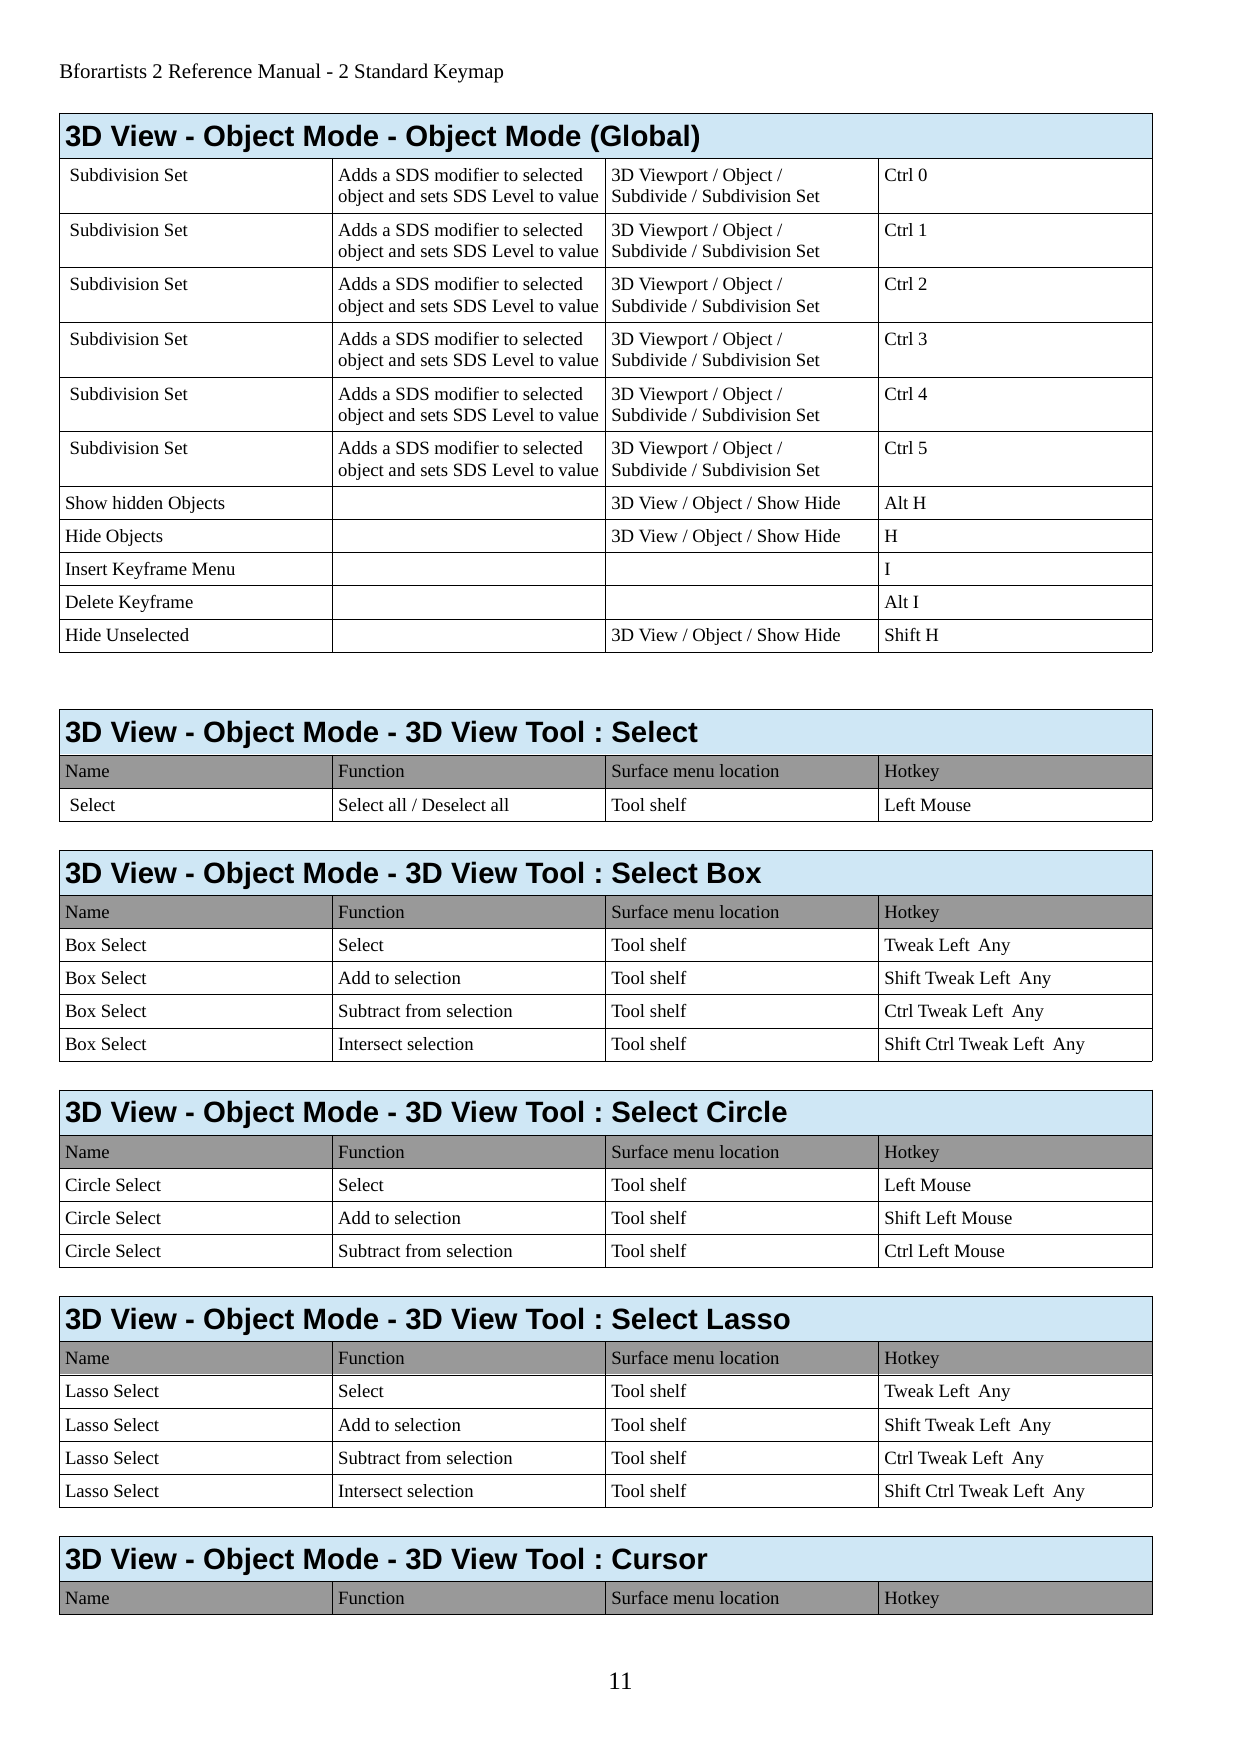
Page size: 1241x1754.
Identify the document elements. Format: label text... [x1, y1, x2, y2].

table_cell Name [60, 896, 332, 928]
table_cell Ctrl Tweak Left Any [879, 1442, 1152, 1474]
table_cell Subdivision Set [60, 159, 332, 213]
table_cell Shift H [879, 620, 1152, 652]
table_cell Tool shelf [606, 1169, 878, 1201]
table_cell Left Mouse [879, 1169, 1152, 1201]
table_cell Name [60, 1136, 332, 1168]
table_cell 3D Viewport / Object / Subdivide / Subdivision Set [606, 378, 878, 431]
table_cell Alt I [879, 586, 1152, 618]
table_cell Left Mouse [879, 789, 1152, 821]
table_header 3D View - Object Mode - Object Mode (Global) [60, 114, 1152, 158]
table_cell Subdivision Set [60, 432, 332, 486]
table_cell Shift Left Mouse [879, 1202, 1152, 1234]
table_cell Tweak Left Any [879, 929, 1152, 961]
table_cell Tool shelf [606, 1442, 878, 1474]
table_cell Select [333, 1376, 605, 1408]
table_cell Intersect selection [333, 1029, 605, 1061]
table_cell Tool shelf [606, 1202, 878, 1234]
table_cell Ctrl 0 [879, 159, 1152, 213]
table_cell Name [60, 1582, 332, 1614]
table_cell [333, 620, 605, 652]
table_cell Subdivision Set [60, 378, 332, 431]
table_cell Ctrl 4 [879, 378, 1152, 431]
table_cell 3D View / Object / Show Hide [606, 620, 878, 652]
table_cell [333, 586, 605, 618]
table_cell Add to selection [333, 1202, 605, 1234]
table_cell Adds a SDS modifier to selected object and sets SDS Level to value [333, 378, 605, 431]
table_cell Surface menu location [606, 1136, 878, 1168]
table_cell Intersect selection [333, 1475, 605, 1507]
table_cell Ctrl 3 [879, 323, 1152, 377]
table_cell Shift Tweak Left Any [879, 962, 1152, 994]
table_cell Add to selection [333, 1409, 605, 1441]
table_header 3D View - Object Mode - 3D View Tool : Cursor [60, 1537, 1152, 1581]
table_cell H [879, 520, 1152, 552]
table_cell Show hidden Objects [60, 487, 332, 519]
table_cell Adds a SDS modifier to selected object and sets SDS Level to value [333, 214, 605, 267]
table_cell Subdivision Set [60, 268, 332, 322]
table_cell Circle Select [60, 1169, 332, 1201]
table_cell Hide Unselected [60, 620, 332, 652]
table_cell Subdivision Set [60, 323, 332, 377]
table_cell [606, 553, 878, 585]
table_cell 3D Viewport / Object / Subdivide / Subdivision Set [606, 214, 878, 267]
table_cell Lasso Select [60, 1409, 332, 1441]
table_cell Surface menu location [606, 756, 878, 788]
table_header 3D View - Object Mode - 3D View Tool : Select Lasso [60, 1297, 1152, 1341]
table_cell Ctrl 1 [879, 214, 1152, 267]
table_cell 3D Viewport / Object / Subdivide / Subdivision Set [606, 159, 878, 213]
table_cell Ctrl 5 [879, 432, 1152, 486]
table_cell Ctrl Left Mouse [879, 1235, 1152, 1267]
table_cell Tool shelf [606, 1409, 878, 1441]
table_cell Hide Objects [60, 520, 332, 552]
table_cell 3D Viewport / Object / Subdivide / Subdivision Set [606, 323, 878, 377]
table_cell Tool shelf [606, 1475, 878, 1507]
table_cell Tool shelf [606, 1235, 878, 1267]
table_cell Box Select [60, 962, 332, 994]
table_cell Subtract from selection [333, 1442, 605, 1474]
table_cell Box Select [60, 929, 332, 961]
table_cell Adds a SDS modifier to selected object and sets SDS Level to value [333, 159, 605, 213]
table_header 3D View - Object Mode - 3D View Tool : Select [60, 710, 1152, 754]
table_cell Ctrl 2 [879, 268, 1152, 322]
table_cell Function [333, 1582, 605, 1614]
table_cell Delete Keyframe [60, 586, 332, 618]
table_cell Shift Ctrl Tweak Left Any [879, 1029, 1152, 1061]
table_cell Select [333, 929, 605, 961]
table_cell Name [60, 756, 332, 788]
table_cell Function [333, 1136, 605, 1168]
table_cell Hotkey [879, 1342, 1152, 1374]
table_header 3D View - Object Mode - 3D View Tool : Select Box [60, 851, 1152, 895]
table_cell Circle Select [60, 1202, 332, 1234]
table_cell Function [333, 896, 605, 928]
table_cell [606, 586, 878, 618]
table_cell Tool shelf [606, 1029, 878, 1061]
table_cell Tool shelf [606, 962, 878, 994]
table_cell Select [333, 1169, 605, 1201]
table_cell Surface menu location [606, 896, 878, 928]
table_cell Subtract from selection [333, 995, 605, 1027]
table_cell I [879, 553, 1152, 585]
table_cell [333, 520, 605, 552]
table_cell Box Select [60, 995, 332, 1027]
table_cell 3D Viewport / Object / Subdivide / Subdivision Set [606, 432, 878, 486]
table_cell Ctrl Tweak Left Any [879, 995, 1152, 1027]
table_cell Shift Ctrl Tweak Left Any [879, 1475, 1152, 1507]
table_cell Alt H [879, 487, 1152, 519]
table_cell Lasso Select [60, 1376, 332, 1408]
table_cell Tool shelf [606, 1376, 878, 1408]
table_cell Adds a SDS modifier to selected object and sets SDS Level to value [333, 323, 605, 377]
table_cell Insert Keyframe Menu [60, 553, 332, 585]
table_cell Subtract from selection [333, 1235, 605, 1267]
table_cell Hotkey [879, 756, 1152, 788]
table_cell Surface menu location [606, 1342, 878, 1374]
table_cell Shift Tweak Left Any [879, 1409, 1152, 1441]
table_cell Hotkey [879, 1136, 1152, 1168]
table_header 3D View - Object Mode - 3D View Tool : Select Circle [60, 1091, 1152, 1135]
table_cell Select all / Deselect all [333, 789, 605, 821]
table_cell Tweak Left Any [879, 1376, 1152, 1408]
table_cell [333, 487, 605, 519]
table_cell Add to selection [333, 962, 605, 994]
table_cell Select [60, 789, 332, 821]
table_cell Adds a SDS modifier to selected object and sets SDS Level to value [333, 432, 605, 486]
table_cell 3D View / Object / Show Hide [606, 520, 878, 552]
table_cell Hotkey [879, 1582, 1152, 1614]
table_cell Surface menu location [606, 1582, 878, 1614]
table_cell Lasso Select [60, 1442, 332, 1474]
table_cell 3D View / Object / Show Hide [606, 487, 878, 519]
table_cell Tool shelf [606, 929, 878, 961]
table_cell Hotkey [879, 896, 1152, 928]
table_cell [333, 553, 605, 585]
table_cell Box Select [60, 1029, 332, 1061]
table_cell Name [60, 1342, 332, 1374]
table_cell Lasso Select [60, 1475, 332, 1507]
table_cell Tool shelf [606, 995, 878, 1027]
table_cell Tool shelf [606, 789, 878, 821]
table_cell Adds a SDS modifier to selected object and sets SDS Level to value [333, 268, 605, 322]
table_cell Subdivision Set [60, 214, 332, 267]
table_cell Function [333, 756, 605, 788]
table_cell Circle Select [60, 1235, 332, 1267]
table_cell Function [333, 1342, 605, 1374]
table_cell 3D Viewport / Object / Subdivide / Subdivision Set [606, 268, 878, 322]
